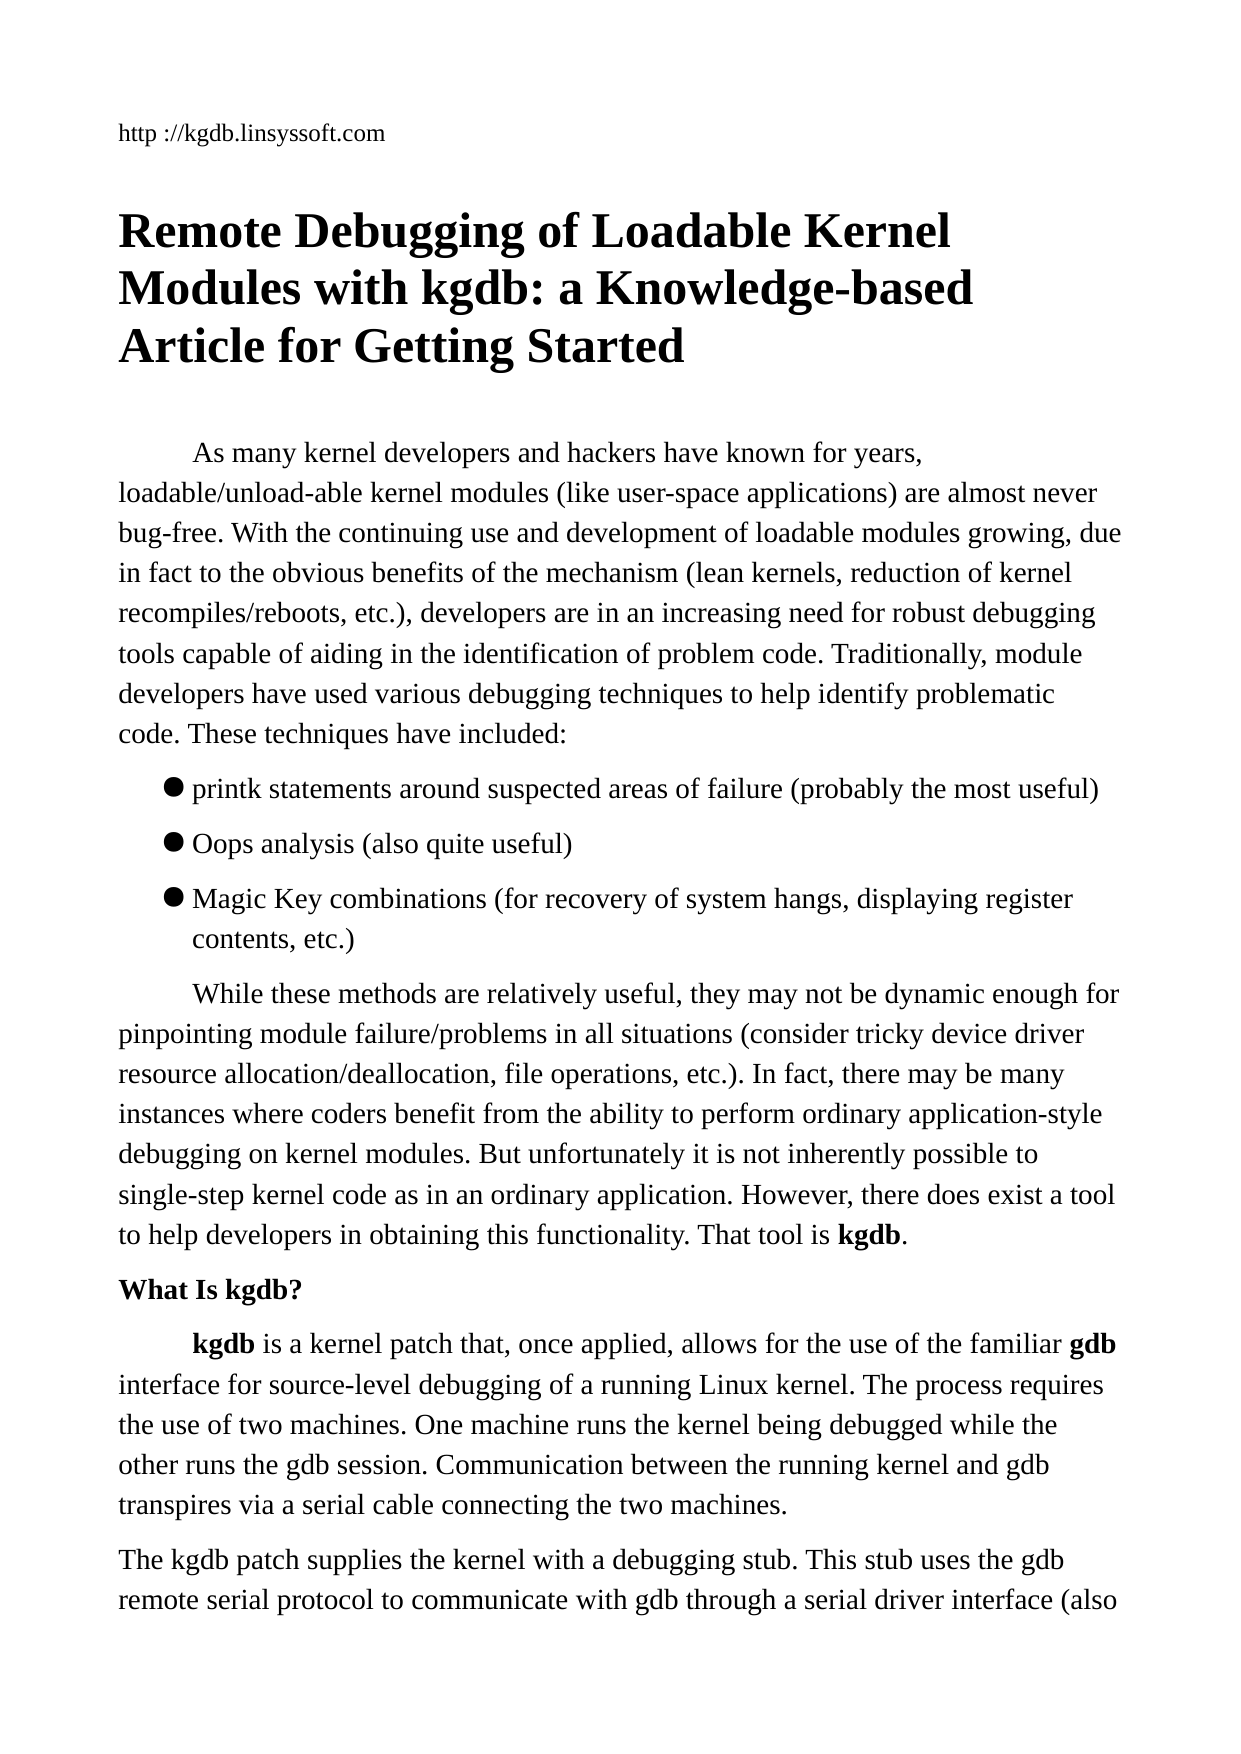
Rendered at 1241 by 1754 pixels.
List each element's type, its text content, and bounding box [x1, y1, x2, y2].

subtitle Remote Debugging of Loadable Kernel Modules with kgdb: a Knowledge-based Article for Getting Started [118, 201, 1122, 373]
text http ://kgdb.linsyssoft.com [118, 118, 1122, 147]
list Magic Key combinations (for recovery of system hangs, displaying register contents, etc.) [162, 881, 1122, 954]
text What Is kgdb? [118, 1272, 1122, 1305]
text As many kernel developers and hackers have known for years, loadable/unload-able kernel modules (like user-space applications) are almost never bug-free. With the continuing use and development of loadable modules growing, due in fact to the obvious benefits of the mechanism (lean kernels, reduction of kernel recompiles/reboots, etc.), developers are in an increasing need for robust debugging tools capable of aiding in the identification of problem code. Traditionally, module developers have used various debugging techniques to help identify problematic code. These techniques have included: [118, 435, 1122, 750]
list Oops analysis (also quite useful) [162, 826, 1122, 859]
text While these methods are relatively useful, they may not be dynamic enough for pinpointing module failure/problems in all situations (consider tricky device driver resource allocation/deallocation, file operations, etc.). In fact, there may be many instances where coders benefit from the ability to perform ordinary application-style debugging on kernel modules. But unfortunately it is not inherently possible to single-step kernel code as in an ordinary application. However, there does exist a tool to help developers in obtaining this functionality. That tool is kgdb. [118, 976, 1122, 1251]
text kgdb is a kernel patch that, once applied, allows for the use of the familiar gdb interface for source-level debugging of a running Linux kernel. The process requires the use of two machines. One machine runs the kernel being debugged while the other runs the gdb session. Communication between the running kernel and gdb transpires via a serial cable connecting the two machines. [118, 1327, 1122, 1521]
text The kgdb patch supplies the kernel with a debugging stub. This stub uses the gdb remote serial protocol to communicate with gdb through a serial driver interface (also [118, 1542, 1122, 1616]
list printk statements around suspected areas of failure (probably the most useful) [162, 771, 1122, 804]
